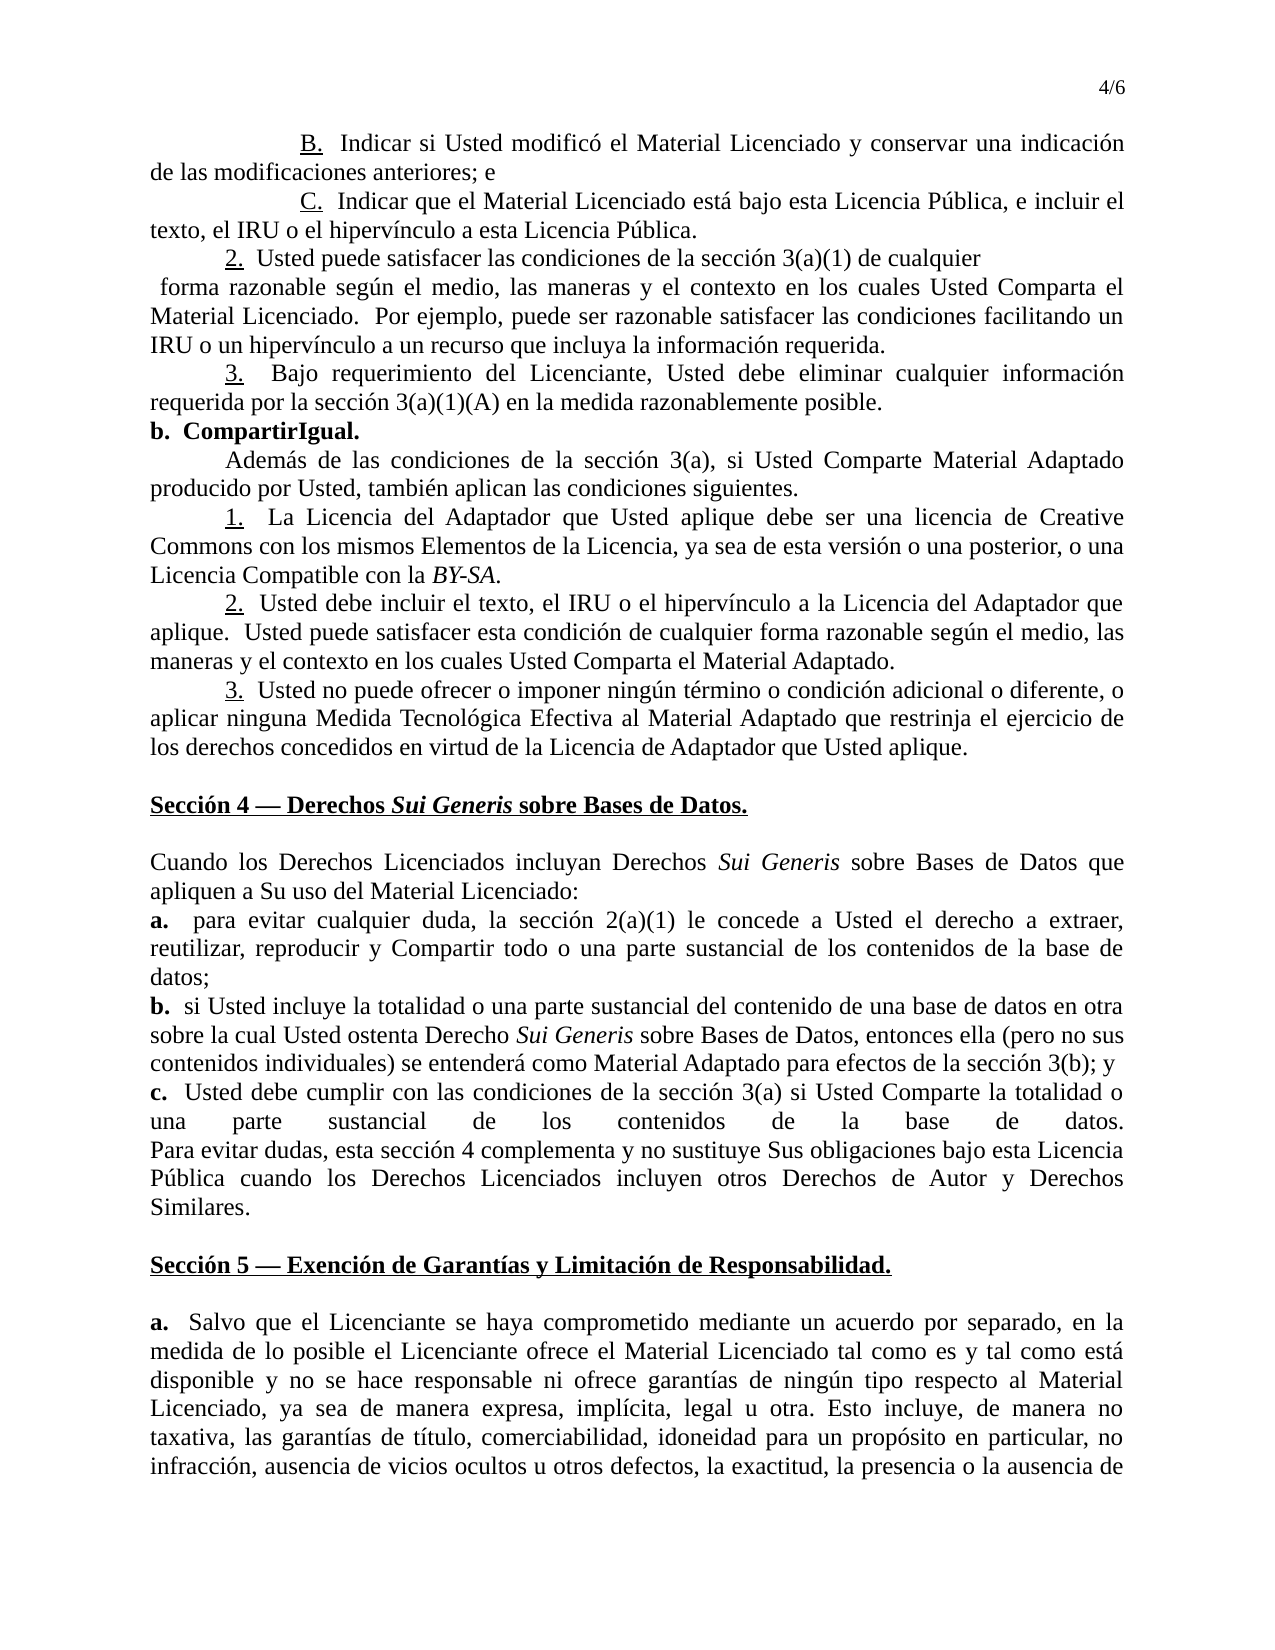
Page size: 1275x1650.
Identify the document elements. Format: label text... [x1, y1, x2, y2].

text 3. Bajo requerimiento del Licenciante, Usted debe eliminar cualquier información requerida por la sección 3(a)(1)(A) en la medida razonablemente posible. [150, 358, 1125, 416]
text Además de las condiciones de la sección 3(a), si Usted Comparte Material Adaptado producido por Usted, también aplican las condiciones siguientes. [150, 445, 1125, 502]
text 1. La Licencia del Adaptador que Usted aplique debe ser una licencia de Creative Commons con los mismos Elementos de la Licencia, ya sea de esta versión o una posterior, o una Licencia Compatible con la BY-SA. [150, 502, 1125, 588]
text c. Usted debe cumplir con las condiciones de la sección 3(a) si Usted Comparte la totalidad o una parte sustancial de los contenidos de la base de datos. Para evitar dudas, esta sección 4 complementa y no sustituye Sus obligaciones bajo esta Licencia Pública cuando los Derechos Licenciados incluyen otros Derechos de Autor y Derechos Similares. [150, 1077, 1125, 1221]
text B. Indicar si Usted modificó el Material Licenciado y conservar una indicación de las modificaciones anteriores; e [150, 128, 1125, 186]
text b. CompartirIgual. [150, 416, 1125, 445]
text a. para evitar cualquier duda, la sección 2(a)(1) le concede a Usted el derecho a extraer, reutilizar, reproducir y Compartir todo o una parte sustancial de los contenidos de la base de datos; [150, 905, 1125, 991]
text 2. Usted debe incluir el texto, el IRU o el hipervínculo a la Licencia del Adaptador que aplique. Usted puede satisfacer esta condición de cualquier forma razonable según el medio, las maneras y el contexto en los cuales Usted Comparta el Material Adaptado. [150, 588, 1125, 675]
text forma razonable según el medio, las maneras y el contexto en los cuales Usted Comparta el Material Licenciado. Por ejemplo, puede ser razonable satisfacer las condiciones facilitando un IRU o un hipervínculo a un recurso que incluya la información requerida. [150, 272, 1125, 358]
text Cuando los Derechos Licenciados incluyan Derechos Sui Generis sobre Bases de Datos que apliquen a Su uso del Material Licenciado: [150, 818, 1125, 905]
text 3. Usted no puede ofrecer o imponer ningún término o condición adicional o diferente, o aplicar ninguna Medida Tecnológica Efectiva al Material Adaptado que restrinja el ejercicio de los derechos concedidos en virtud de la Licencia de Adaptador que Usted aplique. [150, 675, 1125, 761]
text 2. Usted puede satisfacer las condiciones de la sección 3(a)(1) de cualquier [150, 243, 1125, 272]
text b. si Usted incluye la totalidad o una parte sustancial del contenido de una base de datos en otra sobre la cual Usted ostenta Derecho Sui Generis sobre Bases de Datos, entonces ella (pero no sus contenidos individuales) se entenderá como Material Adaptado para efectos de la sección 3(b); y [150, 991, 1125, 1077]
text Sección 5 — Exención de Garantías y Limitación de Responsabilidad. [150, 1221, 1125, 1278]
text C. Indicar que el Material Licenciado está bajo esta Licencia Pública, e incluir el texto, el IRU o el hipervínculo a esta Licencia Pública. [150, 186, 1125, 243]
text a. Salvo que el Licenciante se haya comprometido mediante un acuerdo por separado, en la medida de lo posible el Licenciante ofrece el Material Licenciado tal como es y tal como está disponible y no se hace responsable ni ofrece garantías de ningún tipo respecto al Material Licenciado, ya sea de manera expresa, implícita, legal u otra. Esto incluye, de manera no taxativa, las garantías de título, comerciabilidad, idoneidad para un propósito en particular, no infracción, ausencia de vicios ocultos u otros defectos, la exactitud, la presencia o la ausencia de [150, 1278, 1125, 1480]
text Sección 4 — Derechos Sui Generis sobre Bases de Datos. [150, 761, 1125, 818]
